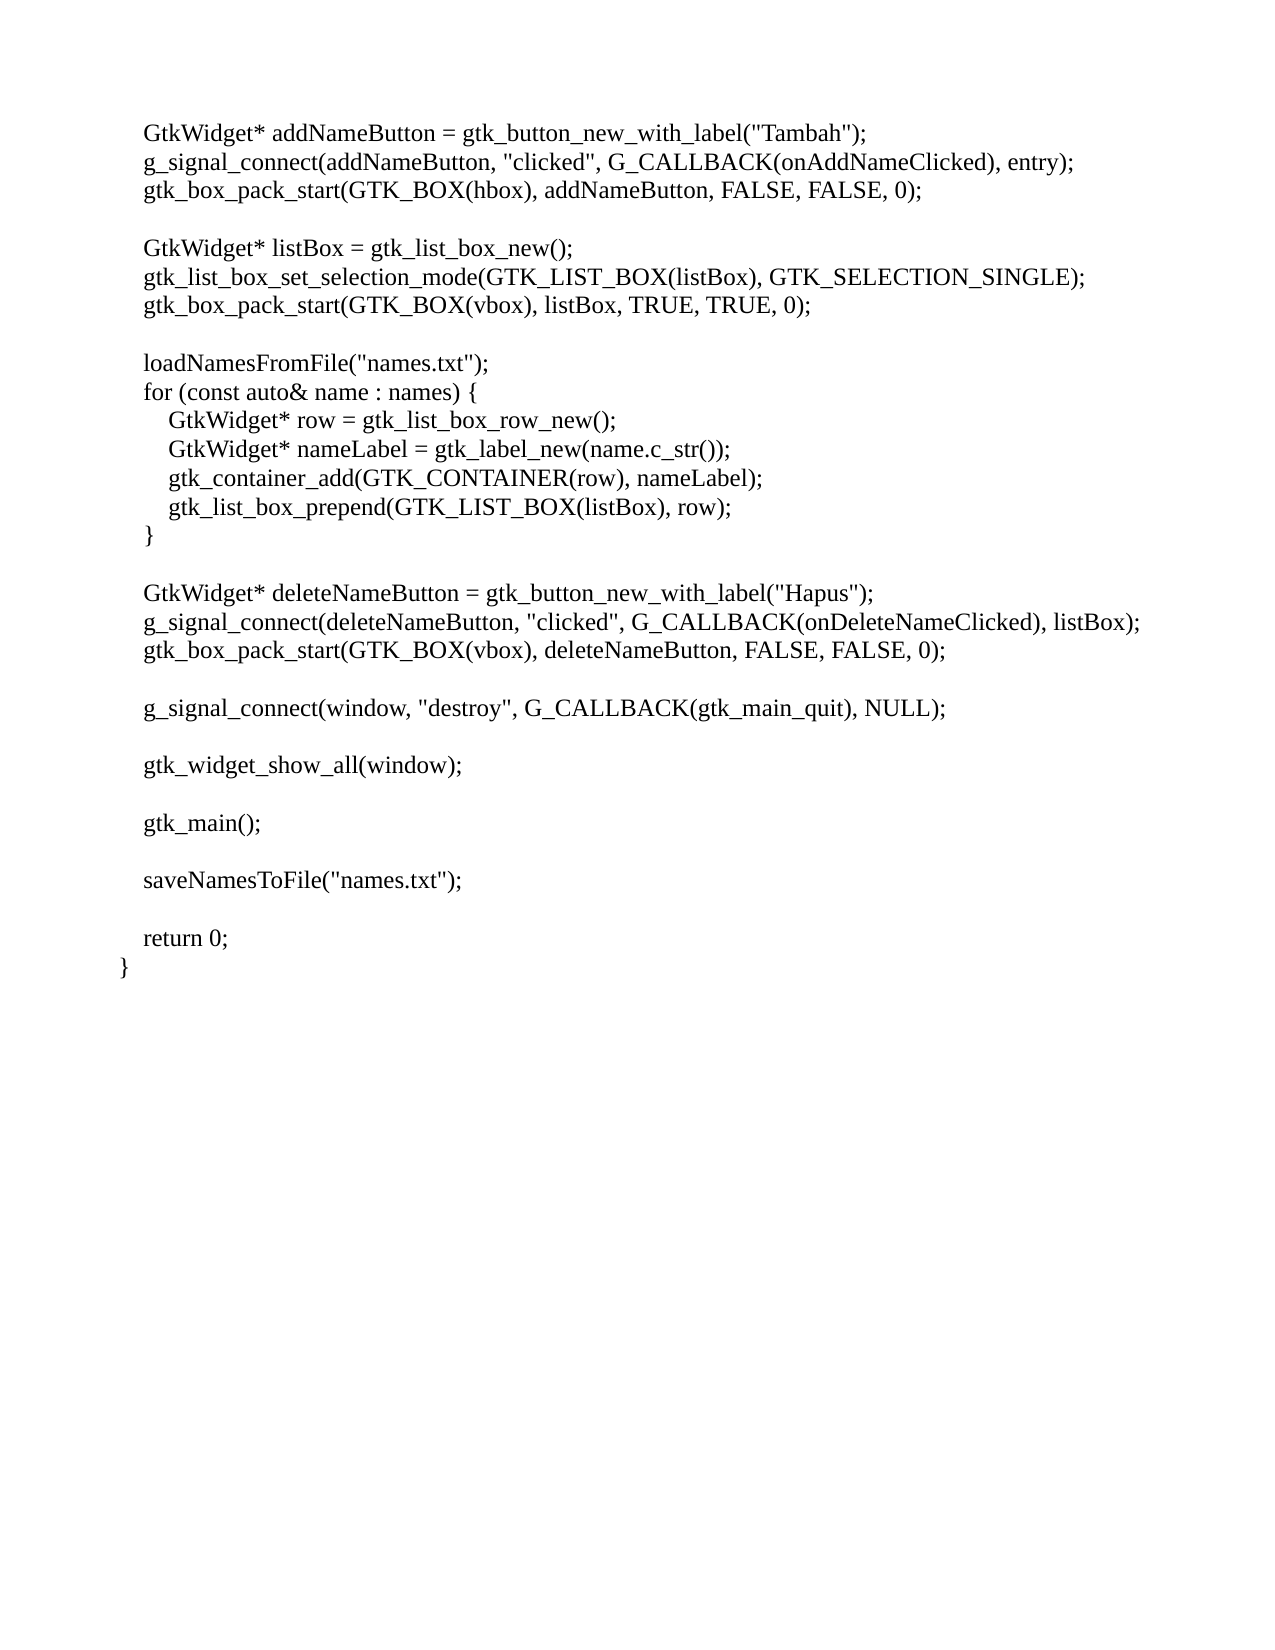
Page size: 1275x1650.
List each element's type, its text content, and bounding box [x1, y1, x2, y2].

text } [118, 521, 1157, 549]
text g_signal_connect(window, "destroy", G_CALLBACK(gtk_main_quit), NULL); [118, 693, 1157, 722]
text GtkWidget* row = gtk_list_box_row_new(); [118, 406, 1157, 434]
text saveNamesToFile("names.txt"); [118, 866, 1157, 894]
text g_signal_connect(deleteNameButton, "clicked", G_CALLBACK(onDeleteNameClicked), listBox); [118, 607, 1157, 636]
text GtkWidget* nameLabel = gtk_label_new(name.c_str()); [118, 434, 1157, 463]
text return 0; [118, 923, 1157, 952]
text GtkWidget* deleteNameButton = gtk_button_new_with_label("Hapus"); [118, 578, 1157, 607]
text gtk_main(); [118, 808, 1157, 837]
text gtk_box_pack_start(GTK_BOX(hbox), addNameButton, FALSE, FALSE, 0); [118, 176, 1157, 204]
text gtk_box_pack_start(GTK_BOX(vbox), deleteNameButton, FALSE, FALSE, 0); [118, 636, 1157, 664]
text g_signal_connect(addNameButton, "clicked", G_CALLBACK(onAddNameClicked), entry); [118, 147, 1157, 176]
text gtk_list_box_prepend(GTK_LIST_BOX(listBox), row); [118, 492, 1157, 521]
text loadNamesFromFile("names.txt"); [118, 348, 1157, 377]
text } [118, 952, 1157, 981]
text for (const auto& name : names) { [118, 377, 1157, 406]
text GtkWidget* listBox = gtk_list_box_new(); [118, 233, 1157, 262]
text gtk_container_add(GTK_CONTAINER(row), nameLabel); [118, 463, 1157, 492]
text gtk_list_box_set_selection_mode(GTK_LIST_BOX(listBox), GTK_SELECTION_SINGLE); [118, 262, 1157, 291]
text gtk_widget_show_all(window); [118, 751, 1157, 779]
text GtkWidget* addNameButton = gtk_button_new_with_label("Tambah"); [118, 118, 1157, 147]
text gtk_box_pack_start(GTK_BOX(vbox), listBox, TRUE, TRUE, 0); [118, 291, 1157, 319]
